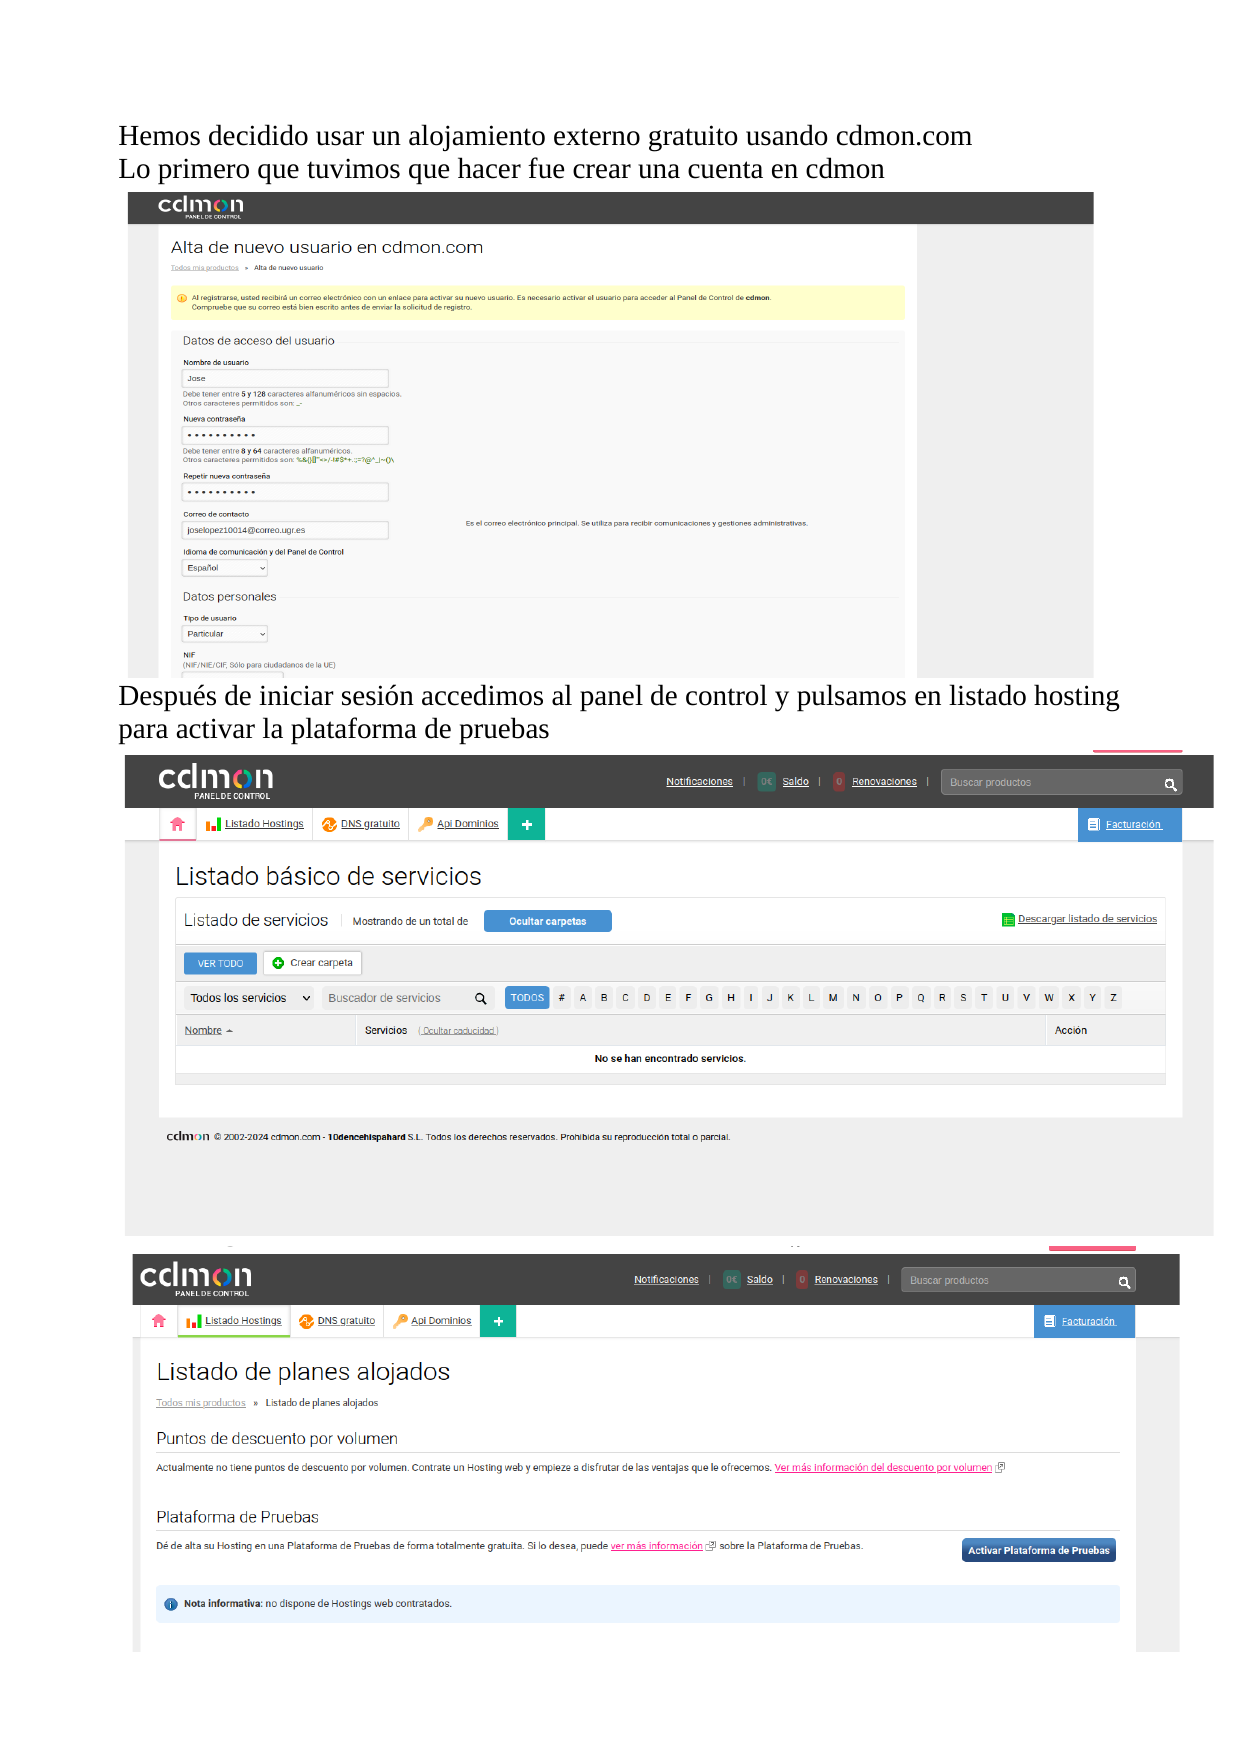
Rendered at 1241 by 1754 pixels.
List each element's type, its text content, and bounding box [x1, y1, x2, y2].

picture [124, 750, 1214, 1236]
text Lo primero que tuvimos que hacer fue crear una cuenta en cdmon [118, 152, 1122, 185]
text Hemos decidido usar un alojamiento externo gratuito usando cdmon.com [118, 118, 1122, 152]
picture [127, 192, 1094, 678]
picture [132, 1246, 1180, 1652]
text Después de iniciar sesión accedimos al panel de control y pulsamos en listado hosting para activar la plataforma de pruebas [118, 185, 1122, 745]
